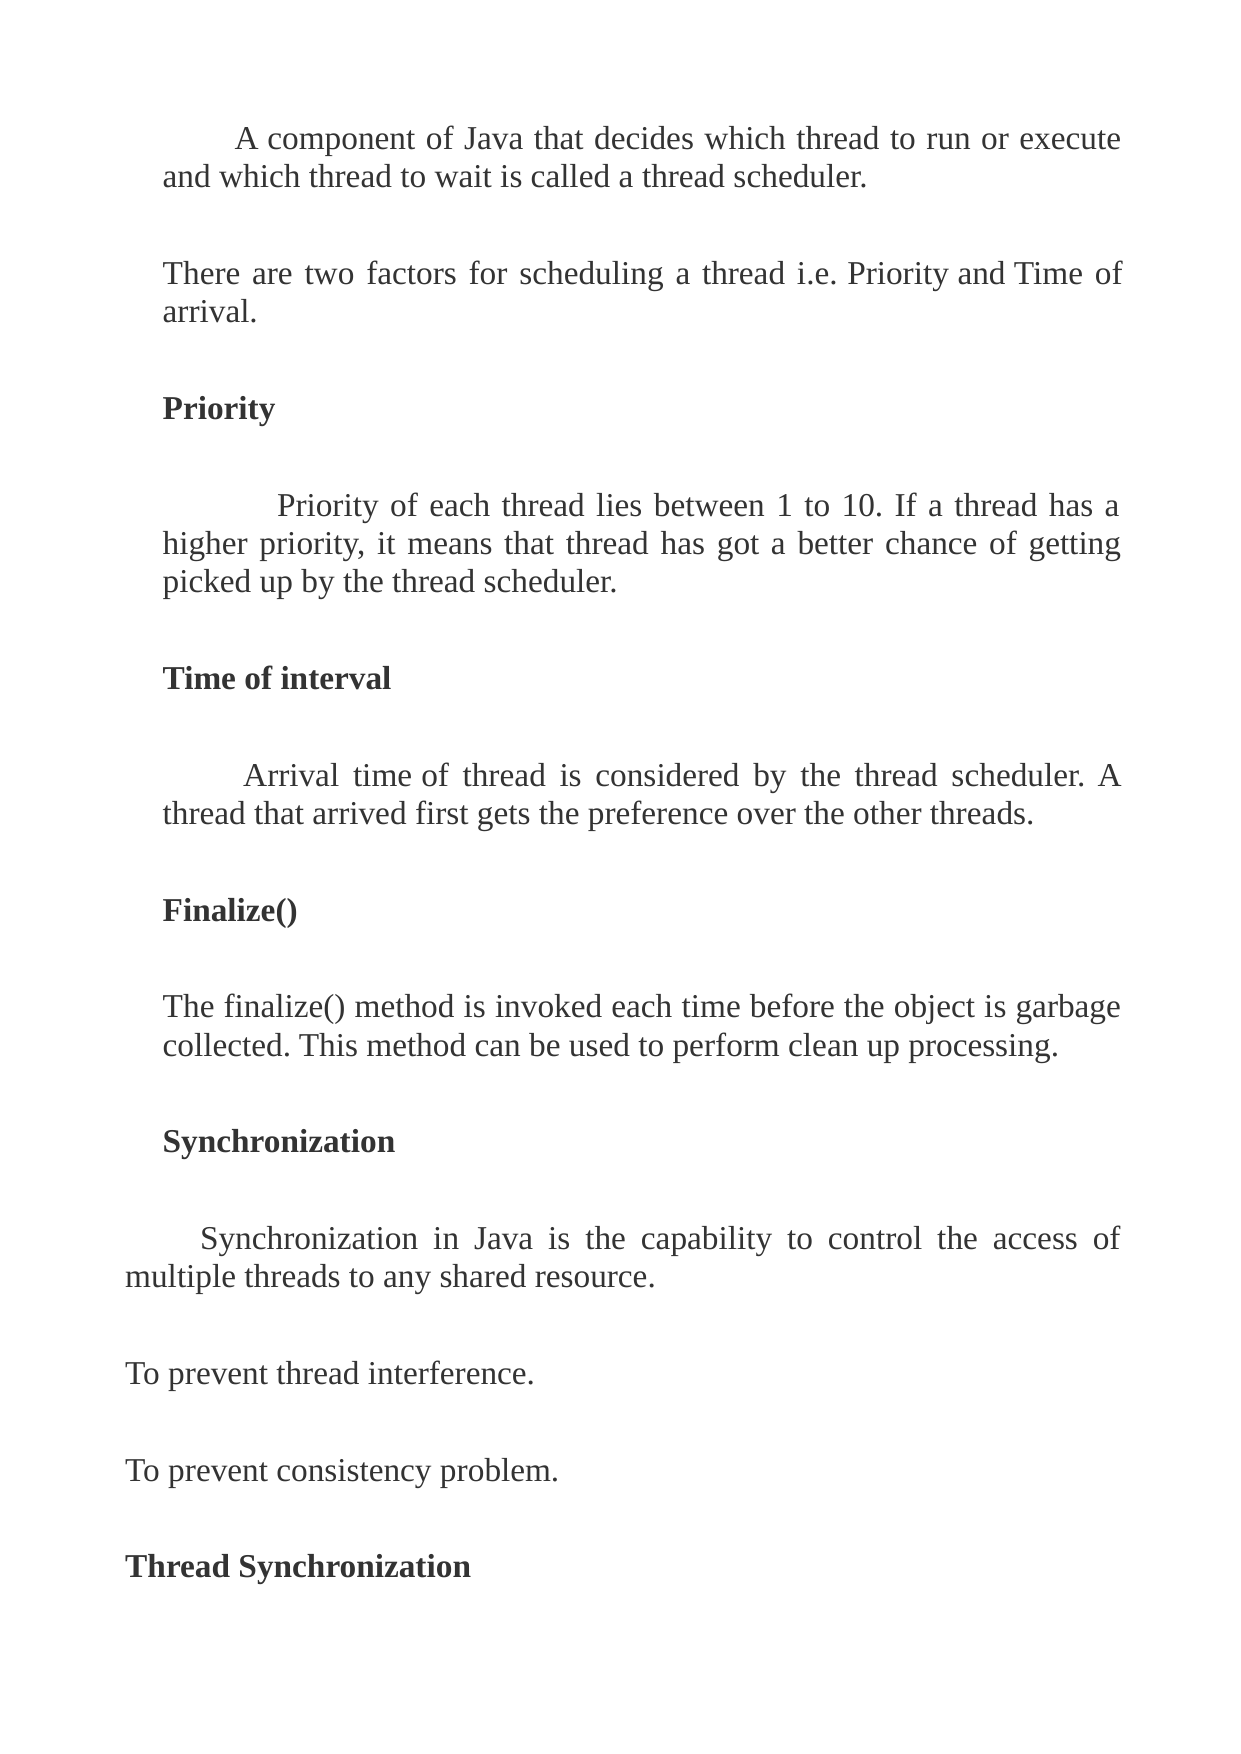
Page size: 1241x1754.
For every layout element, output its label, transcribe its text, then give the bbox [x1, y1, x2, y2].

text There are two factors for scheduling a thread i.e. Priority and Time of arrival. [162, 253, 1122, 330]
text Arrival time of thread is considered by the thread scheduler. A thread that arrived first gets the preference over the other threads. [162, 755, 1122, 831]
text Priority [162, 388, 1122, 426]
text Priority of each thread lies between 1 to 10. If a thread has a higher priority, it means that thread has got a better chance of getting picked up by the thread scheduler. [162, 485, 1122, 600]
text The finalize() method is invoked each time before the object is garbage collected. This method can be used to perform clean up processing. [162, 986, 1122, 1063]
text Time of interval [162, 658, 1122, 696]
text Thread Synchronization [125, 1546, 1122, 1585]
text Synchronization in Java is the capability to control the access of multiple threads to any shared resource. [125, 1218, 1122, 1295]
text To prevent thread interference. [125, 1353, 1122, 1391]
text Finalize() [162, 890, 1122, 928]
text Synchronization [162, 1121, 1122, 1160]
text A component of Java that decides which thread to run or execute and which thread to wait is called a thread scheduler. [162, 118, 1122, 195]
text To prevent consistency problem. [125, 1450, 1122, 1488]
